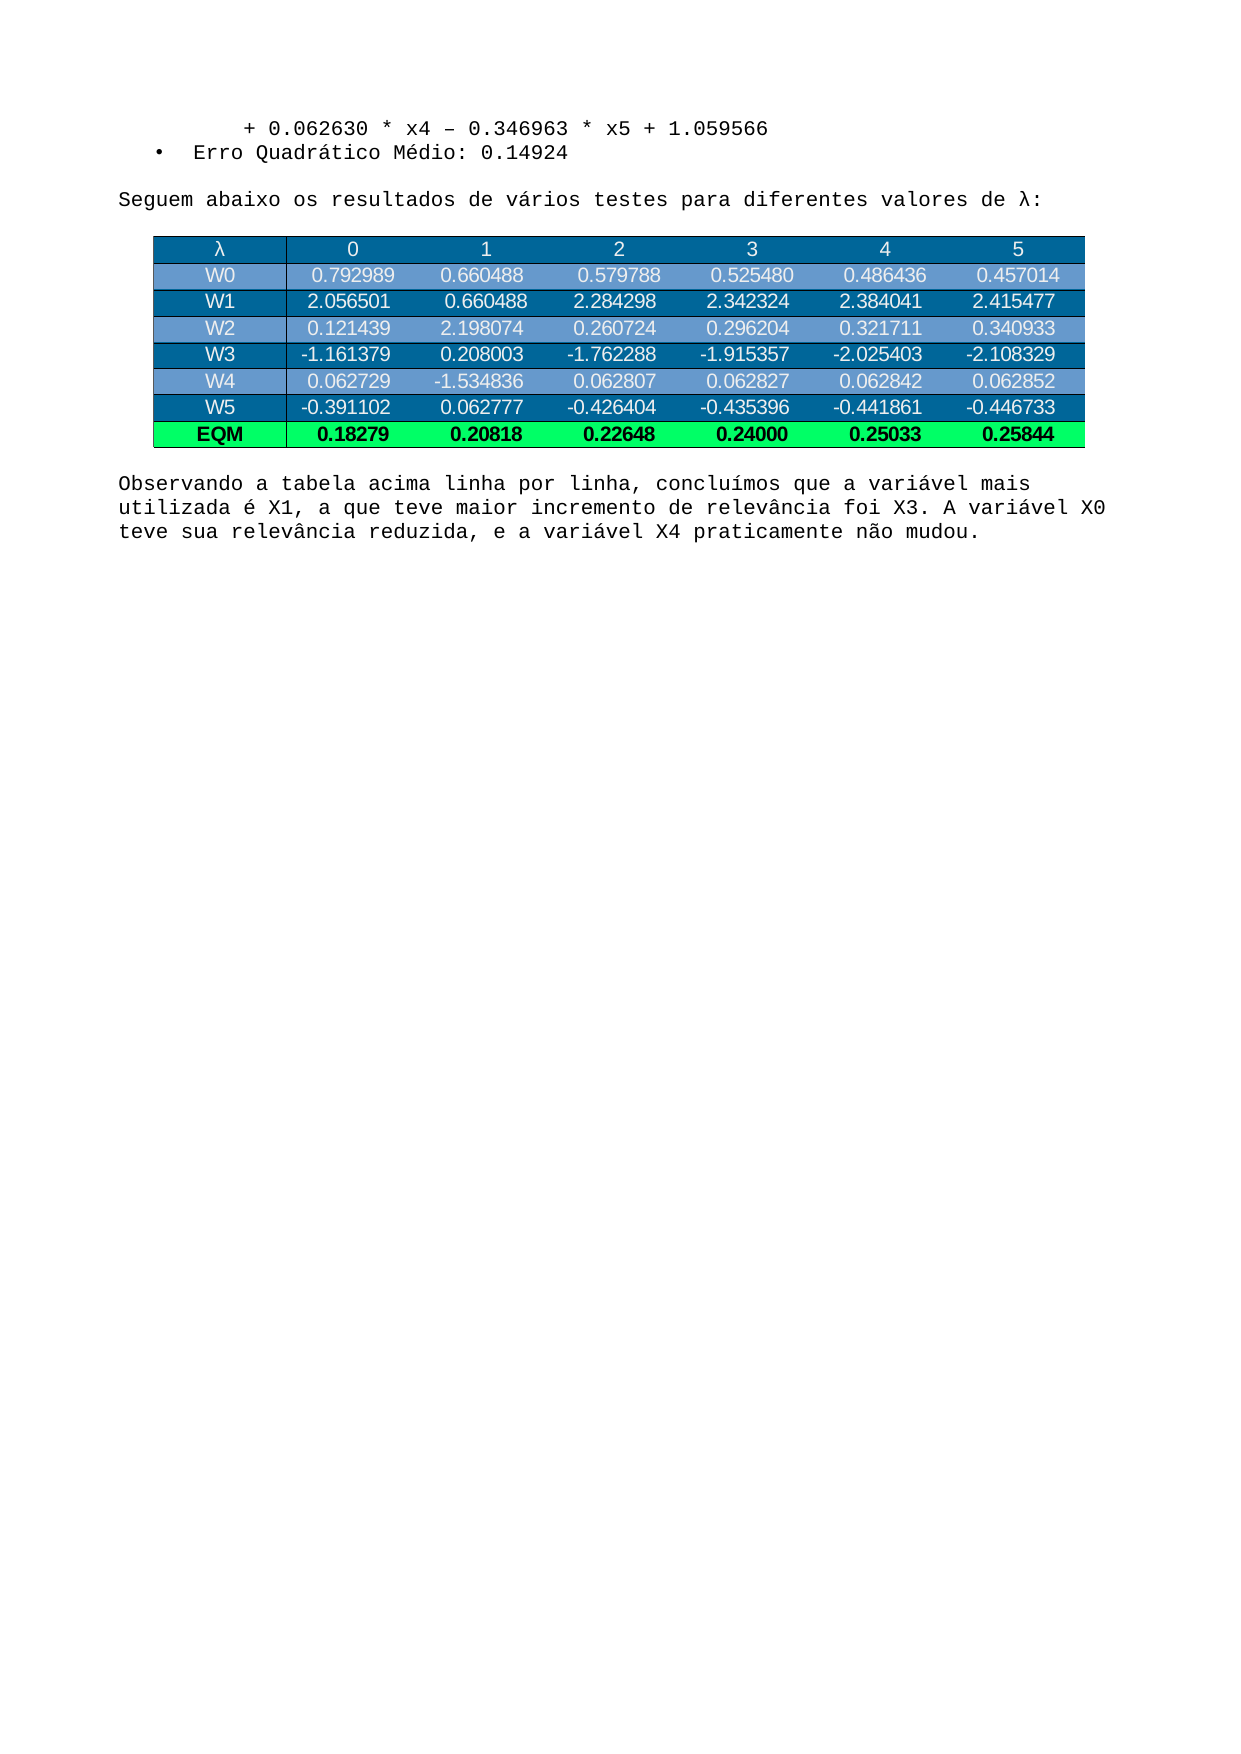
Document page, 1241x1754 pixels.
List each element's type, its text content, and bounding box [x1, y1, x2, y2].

text Observando a tabela acima linha por linha, concluímos que a variável mais utilizada é X1, a que teve maior incremento de relevância foi X3. A variável X0 teve sua relevância reduzida, e a variável X4 praticamente não mudou. [118, 473, 1122, 544]
list Erro Quadrático Médio: 0.14924 [156, 142, 1122, 165]
text Seguem abaixo os resultados de vários testes para diferentes valores de λ: [118, 189, 1122, 213]
list + 0.062630 * x4 – 0.346963 * x5 + 1.059566 [156, 118, 1122, 142]
